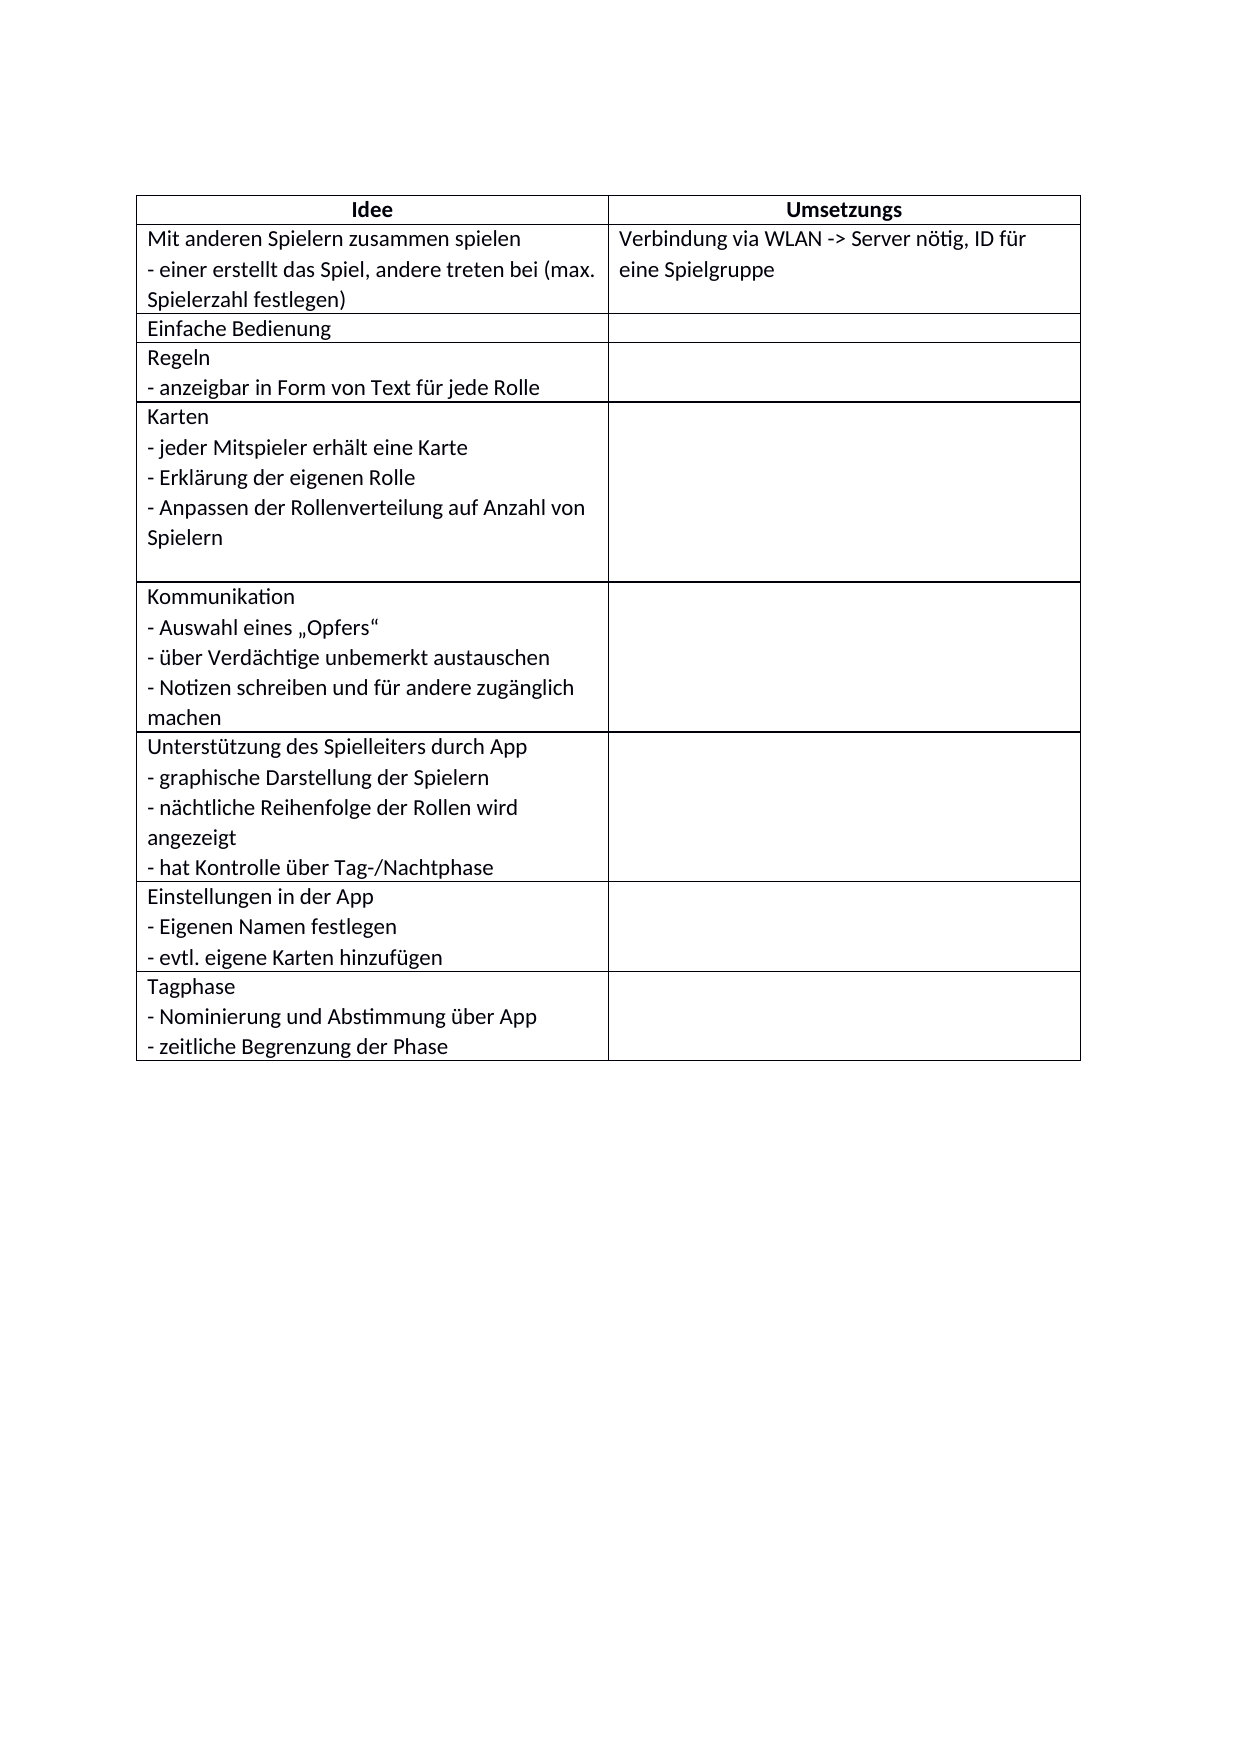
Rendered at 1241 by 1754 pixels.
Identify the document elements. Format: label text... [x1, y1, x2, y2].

table_cell [609, 343, 1080, 401]
table_cell Einstellungen in der App - Eigenen Namen festlegen - evtl. eigene Karten hinzufügen [137, 882, 608, 971]
table_cell [609, 403, 1080, 581]
table_cell Karten - jeder Mitspieler erhält eine Karte - Erklärung der eigenen Rolle - Anpassen der Rollenverteilung auf Anzahl von Spielern [137, 403, 608, 581]
table_cell Unterstützung des Spielleiters durch App - graphische Darstellung der Spielern - nächtliche Reihenfolge der Rollen wird angezeigt - hat Kontrolle über Tag-/Nachtphase [137, 733, 608, 881]
table_cell [609, 314, 1080, 342]
table_cell [609, 733, 1080, 881]
table_cell [609, 583, 1080, 731]
table_cell Kommunikation - Auswahl eines „Opfers“ - über Verdächtige unbemerkt austauschen - Notizen schreiben und für andere zugänglich machen [137, 583, 608, 731]
table_cell Einfache Bedienung [137, 314, 608, 342]
table_header Idee [137, 196, 608, 223]
table_cell Regeln - anzeigbar in Form von Text für jede Rolle [137, 343, 608, 401]
table_cell Mit anderen Spielern zusammen spielen - einer erstellt das Spiel, andere treten bei (max. Spielerzahl festlegen) [137, 225, 608, 313]
table_header Umsetzungs [609, 196, 1080, 223]
table_cell [609, 972, 1080, 1060]
table_cell Tagphase - Nominierung und Abstimmung über App - zeitliche Begrenzung der Phase [137, 972, 608, 1060]
table_cell [609, 882, 1080, 971]
table_cell Verbindung via WLAN -> Server nötig, ID für eine Spielgruppe [609, 225, 1080, 313]
